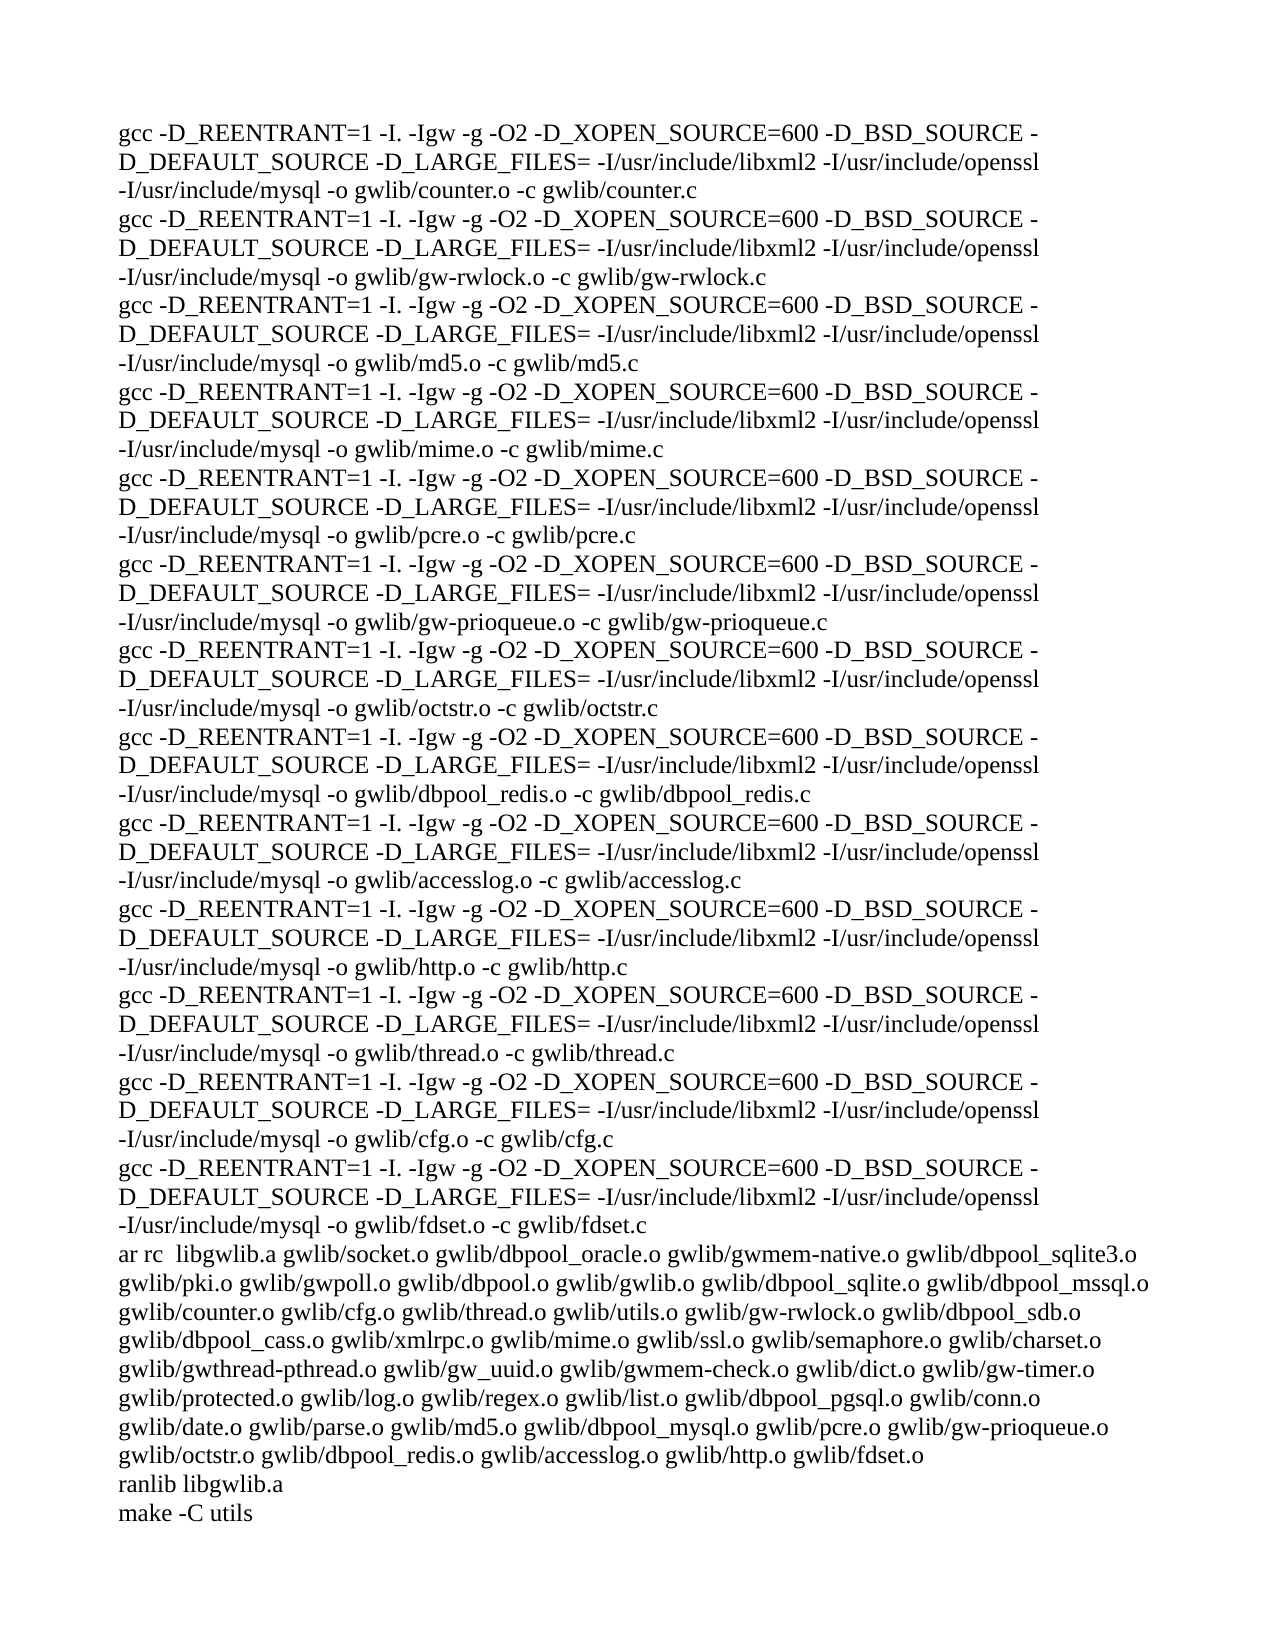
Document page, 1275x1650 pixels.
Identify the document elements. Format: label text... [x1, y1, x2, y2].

text gcc -D_REENTRANT=1 -I. -Igw -g -O2 -D_XOPEN_SOURCE=600 -D_BSD_SOURCE -D_DEFAULT_SOURCE -D_LARGE_FILES= -I/usr/include/libxml2 -I/usr/include/openssl -I/usr/include/mysql -o gwlib/accesslog.o -c gwlib/accesslog.c [118, 808, 1157, 894]
text gcc -D_REENTRANT=1 -I. -Igw -g -O2 -D_XOPEN_SOURCE=600 -D_BSD_SOURCE -D_DEFAULT_SOURCE -D_LARGE_FILES= -I/usr/include/libxml2 -I/usr/include/openssl -I/usr/include/mysql -o gwlib/thread.o -c gwlib/thread.c [118, 981, 1157, 1067]
text gcc -D_REENTRANT=1 -I. -Igw -g -O2 -D_XOPEN_SOURCE=600 -D_BSD_SOURCE -D_DEFAULT_SOURCE -D_LARGE_FILES= -I/usr/include/libxml2 -I/usr/include/openssl -I/usr/include/mysql -o gwlib/gw-prioqueue.o -c gwlib/gw-prioqueue.c [118, 549, 1157, 636]
text gcc -D_REENTRANT=1 -I. -Igw -g -O2 -D_XOPEN_SOURCE=600 -D_BSD_SOURCE -D_DEFAULT_SOURCE -D_LARGE_FILES= -I/usr/include/libxml2 -I/usr/include/openssl -I/usr/include/mysql -o gwlib/pcre.o -c gwlib/pcre.c [118, 463, 1157, 549]
text gcc -D_REENTRANT=1 -I. -Igw -g -O2 -D_XOPEN_SOURCE=600 -D_BSD_SOURCE -D_DEFAULT_SOURCE -D_LARGE_FILES= -I/usr/include/libxml2 -I/usr/include/openssl -I/usr/include/mysql -o gwlib/mime.o -c gwlib/mime.c [118, 377, 1157, 463]
text gcc -D_REENTRANT=1 -I. -Igw -g -O2 -D_XOPEN_SOURCE=600 -D_BSD_SOURCE -D_DEFAULT_SOURCE -D_LARGE_FILES= -I/usr/include/libxml2 -I/usr/include/openssl -I/usr/include/mysql -o gwlib/gw-rwlock.o -c gwlib/gw-rwlock.c [118, 204, 1157, 291]
text gcc -D_REENTRANT=1 -I. -Igw -g -O2 -D_XOPEN_SOURCE=600 -D_BSD_SOURCE -D_DEFAULT_SOURCE -D_LARGE_FILES= -I/usr/include/libxml2 -I/usr/include/openssl -I/usr/include/mysql -o gwlib/http.o -c gwlib/http.c [118, 894, 1157, 981]
text gcc -D_REENTRANT=1 -I. -Igw -g -O2 -D_XOPEN_SOURCE=600 -D_BSD_SOURCE -D_DEFAULT_SOURCE -D_LARGE_FILES= -I/usr/include/libxml2 -I/usr/include/openssl -I/usr/include/mysql -o gwlib/fdset.o -c gwlib/fdset.c [118, 1153, 1157, 1239]
text gcc -D_REENTRANT=1 -I. -Igw -g -O2 -D_XOPEN_SOURCE=600 -D_BSD_SOURCE -D_DEFAULT_SOURCE -D_LARGE_FILES= -I/usr/include/libxml2 -I/usr/include/openssl -I/usr/include/mysql -o gwlib/octstr.o -c gwlib/octstr.c [118, 636, 1157, 722]
text gcc -D_REENTRANT=1 -I. -Igw -g -O2 -D_XOPEN_SOURCE=600 -D_BSD_SOURCE -D_DEFAULT_SOURCE -D_LARGE_FILES= -I/usr/include/libxml2 -I/usr/include/openssl -I/usr/include/mysql -o gwlib/md5.o -c gwlib/md5.c [118, 291, 1157, 377]
text ar rc libgwlib.a gwlib/socket.o gwlib/dbpool_oracle.o gwlib/gwmem-native.o gwlib/dbpool_sqlite3.o gwlib/pki.o gwlib/gwpoll.o gwlib/dbpool.o gwlib/gwlib.o gwlib/dbpool_sqlite.o gwlib/dbpool_mssql.o gwlib/counter.o gwlib/cfg.o gwlib/thread.o gwlib/utils.o gwlib/gw-rwlock.o gwlib/dbpool_sdb.o gwlib/dbpool_cass.o gwlib/xmlrpc.o gwlib/mime.o gwlib/ssl.o gwlib/semaphore.o gwlib/charset.o gwlib/gwthread-pthread.o gwlib/gw_uuid.o gwlib/gwmem-check.o gwlib/dict.o gwlib/gw-timer.o gwlib/protected.o gwlib/log.o gwlib/regex.o gwlib/list.o gwlib/dbpool_pgsql.o gwlib/conn.o gwlib/date.o gwlib/parse.o gwlib/md5.o gwlib/dbpool_mysql.o gwlib/pcre.o gwlib/gw-prioqueue.o gwlib/octstr.o gwlib/dbpool_redis.o gwlib/accesslog.o gwlib/http.o gwlib/fdset.o [118, 1239, 1157, 1469]
text gcc -D_REENTRANT=1 -I. -Igw -g -O2 -D_XOPEN_SOURCE=600 -D_BSD_SOURCE -D_DEFAULT_SOURCE -D_LARGE_FILES= -I/usr/include/libxml2 -I/usr/include/openssl -I/usr/include/mysql -o gwlib/counter.o -c gwlib/counter.c [118, 118, 1157, 204]
text make -C utils [118, 1498, 1157, 1527]
text gcc -D_REENTRANT=1 -I. -Igw -g -O2 -D_XOPEN_SOURCE=600 -D_BSD_SOURCE -D_DEFAULT_SOURCE -D_LARGE_FILES= -I/usr/include/libxml2 -I/usr/include/openssl -I/usr/include/mysql -o gwlib/cfg.o -c gwlib/cfg.c [118, 1067, 1157, 1153]
text ranlib libgwlib.a [118, 1469, 1157, 1498]
text gcc -D_REENTRANT=1 -I. -Igw -g -O2 -D_XOPEN_SOURCE=600 -D_BSD_SOURCE -D_DEFAULT_SOURCE -D_LARGE_FILES= -I/usr/include/libxml2 -I/usr/include/openssl -I/usr/include/mysql -o gwlib/dbpool_redis.o -c gwlib/dbpool_redis.c [118, 722, 1157, 808]
